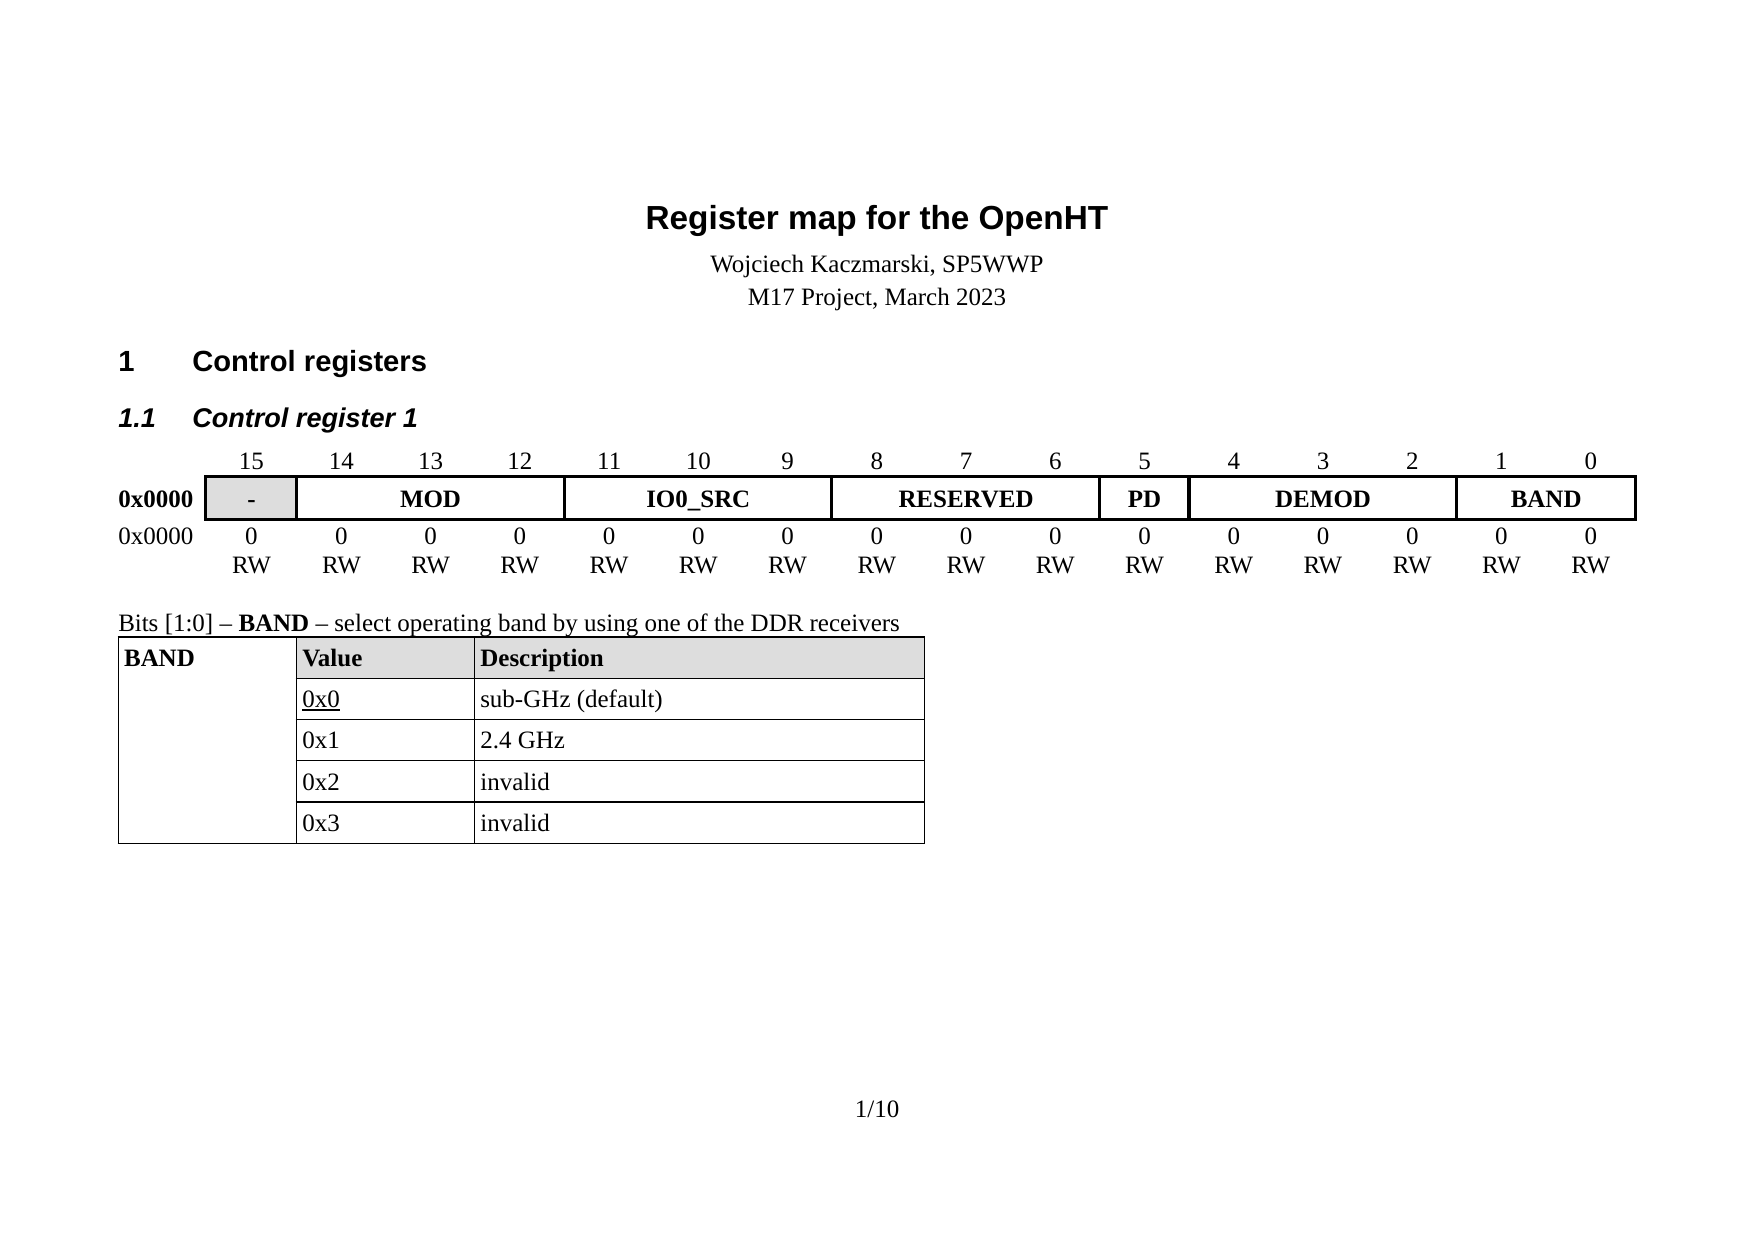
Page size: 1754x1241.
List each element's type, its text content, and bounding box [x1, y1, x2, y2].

table_cell 0 [475, 521, 564, 550]
table_cell invalid [475, 761, 924, 801]
table_cell 0 [206, 521, 297, 550]
table_cell RW [297, 550, 386, 579]
table_cell 0 [832, 521, 921, 550]
table_cell 0 [1457, 521, 1546, 550]
table_cell RW [564, 550, 653, 579]
table_cell RW [206, 550, 297, 579]
table_cell 0 [564, 521, 653, 550]
table_cell 0 [1546, 521, 1635, 550]
table_header 3 [1278, 446, 1367, 475]
table_header 9 [743, 446, 832, 475]
table_header 2 [1368, 446, 1457, 475]
table_header 0 [1546, 446, 1635, 475]
table_header 5 [1100, 446, 1189, 475]
table_header 11 [564, 446, 653, 475]
table_cell 0 [1278, 521, 1367, 550]
table_cell 0 [921, 521, 1010, 550]
table_header 10 [654, 446, 743, 475]
text Bits [1:0] – BAND – select operating band by using one of the DDR receivers [118, 608, 1635, 636]
table_cell 0 [743, 521, 832, 550]
table_header 13 [386, 446, 475, 475]
text Wojciech Kaczmarski, SP5WWP M17 Project, March 2023 [118, 249, 1635, 310]
table_cell PD [1101, 478, 1187, 518]
table_header 1 [1457, 446, 1546, 475]
table_cell sub-GHz (default) [475, 679, 924, 719]
table_cell 0 [1100, 521, 1189, 550]
table_cell 0x1 [297, 720, 474, 760]
table_header 8 [832, 446, 921, 475]
table_header 12 [475, 446, 564, 475]
table_cell 0 [297, 521, 386, 550]
table_cell RW [1100, 550, 1189, 579]
table_cell IO0_SRC [566, 478, 830, 518]
table_header Description [475, 638, 924, 678]
table_cell DEMOD [1191, 478, 1455, 518]
subtitle Register map for the OpenHT [118, 198, 1635, 236]
table_cell 0x2 [297, 761, 474, 801]
table_header 6 [1010, 446, 1100, 475]
subtitle Control register 1 [118, 402, 1635, 434]
table_cell RW [475, 550, 564, 579]
table_header 15 [206, 446, 297, 475]
table_cell 0x0000 [118, 518, 206, 550]
table_cell 0x0 [297, 679, 474, 719]
table_cell 0 [1368, 521, 1457, 550]
table_header BAND [119, 638, 296, 843]
table_cell [118, 550, 206, 579]
table_cell RW [921, 550, 1010, 579]
table_cell 0 [1189, 521, 1278, 550]
table_cell invalid [475, 803, 924, 843]
table_cell 0x3 [297, 803, 474, 843]
table_cell RW [1457, 550, 1546, 579]
table_cell RW [1278, 550, 1367, 579]
table_cell RW [1189, 550, 1278, 579]
table_header 7 [921, 446, 1010, 475]
table_header Value [297, 638, 474, 678]
table_header 14 [297, 446, 386, 475]
table_cell 0x0000 [118, 475, 204, 518]
table_cell RW [1010, 550, 1100, 579]
table_cell RW [832, 550, 921, 579]
table_cell RW [743, 550, 832, 579]
table_cell - [207, 478, 295, 518]
table_cell RW [1546, 550, 1635, 579]
table_cell BAND [1458, 478, 1634, 518]
table_cell 2.4 GHz [475, 720, 924, 760]
table_header 4 [1189, 446, 1278, 475]
table_cell MOD [298, 478, 563, 518]
table_cell RESERVED [833, 478, 1098, 518]
table_cell RW [1368, 550, 1457, 579]
table_cell 0 [654, 521, 743, 550]
table_cell 0 [386, 521, 475, 550]
table_cell RW [654, 550, 743, 579]
table_header [118, 446, 206, 475]
subtitle Control registers [118, 344, 1635, 377]
table_cell RW [386, 550, 475, 579]
table_cell 0 [1010, 521, 1100, 550]
